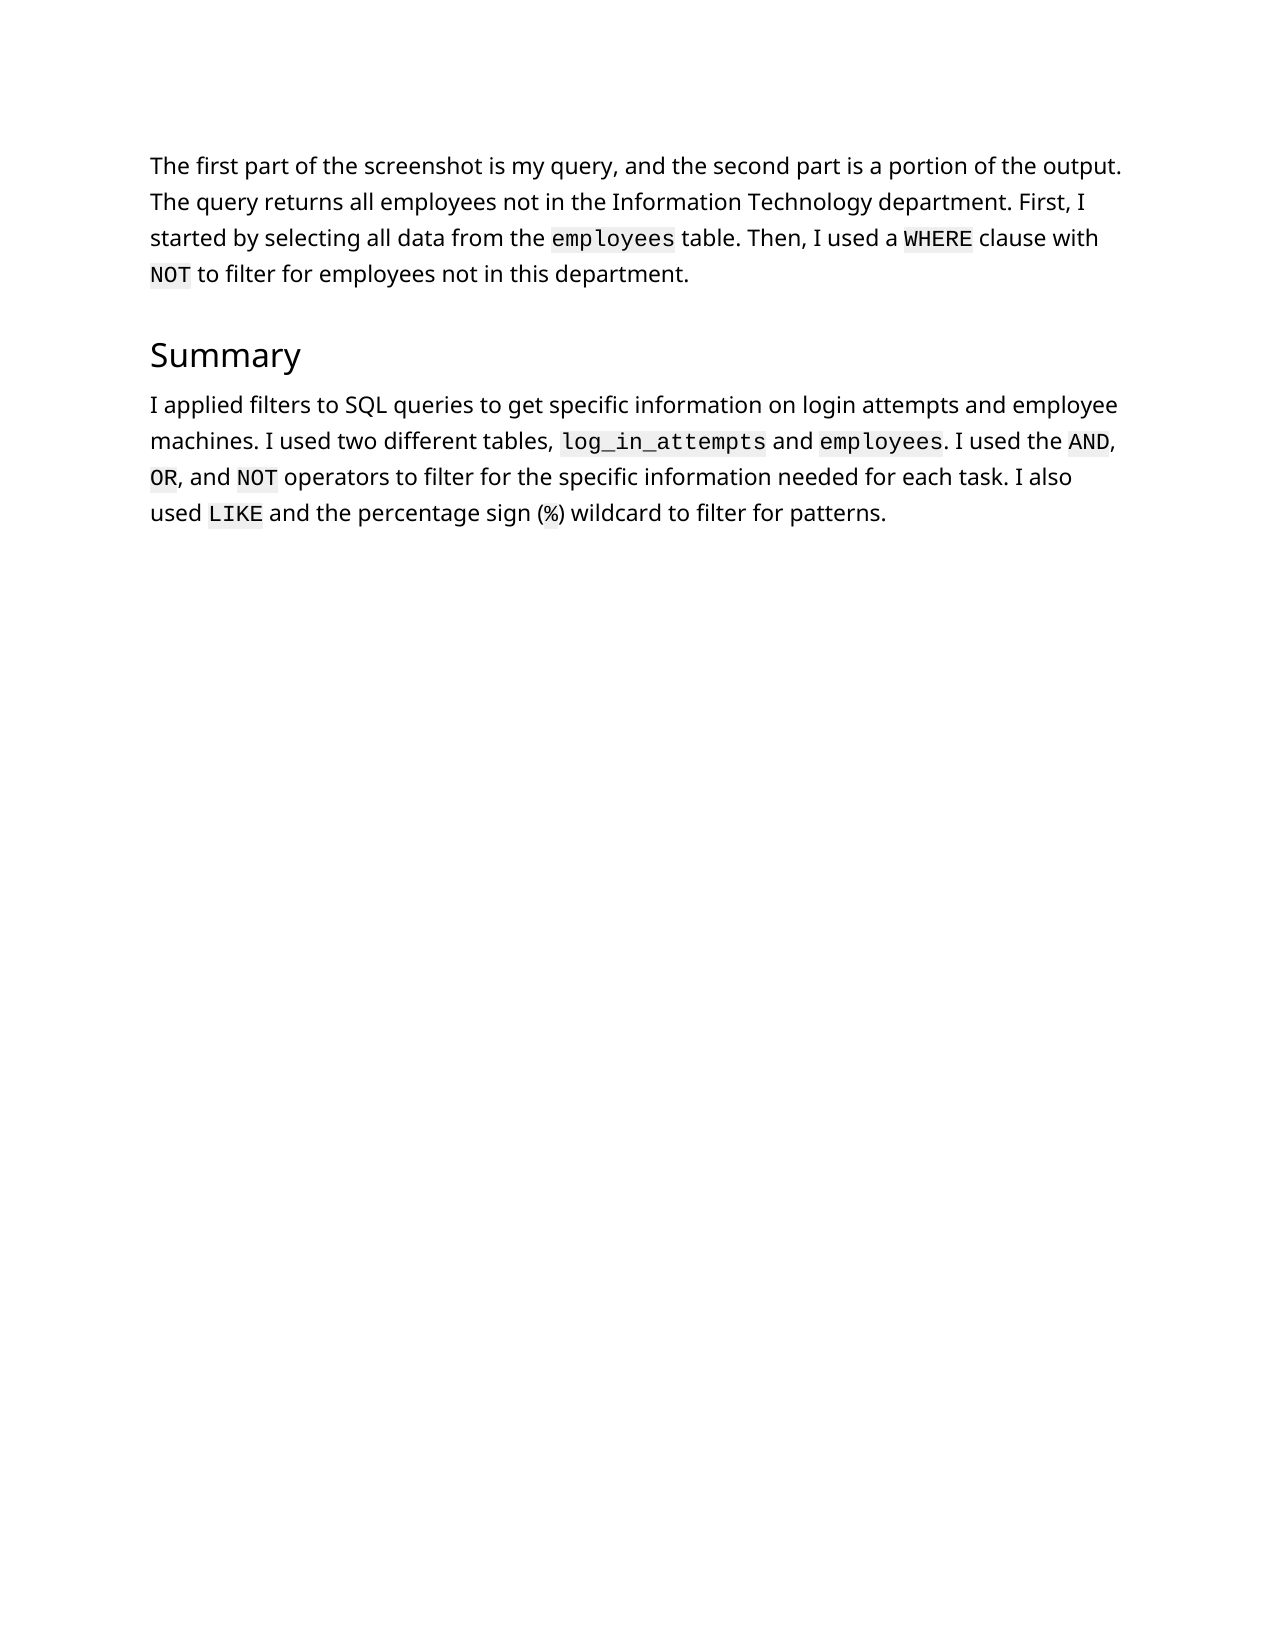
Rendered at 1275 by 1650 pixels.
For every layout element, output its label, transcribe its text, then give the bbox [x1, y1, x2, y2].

text I applied filters to SQL queries to get specific information on login attempts and employee machines. I used two different tables, log_in_attempts and employees. I used the AND, OR, and NOT operators to filter for the specific information needed for each task. I also used LIKE and the percentage sign (%) wildcard to filter for patterns. [150, 389, 1125, 529]
text The first part of the screenshot is my query, and the second part is a portion of the output. The query returns all employees not in the Information Technology department. First, I started by selecting all data from the employees table. Then, I used a WHERE clause with NOT to filter for employees not in this department. [150, 150, 1125, 289]
subtitle Summary [150, 331, 1125, 377]
